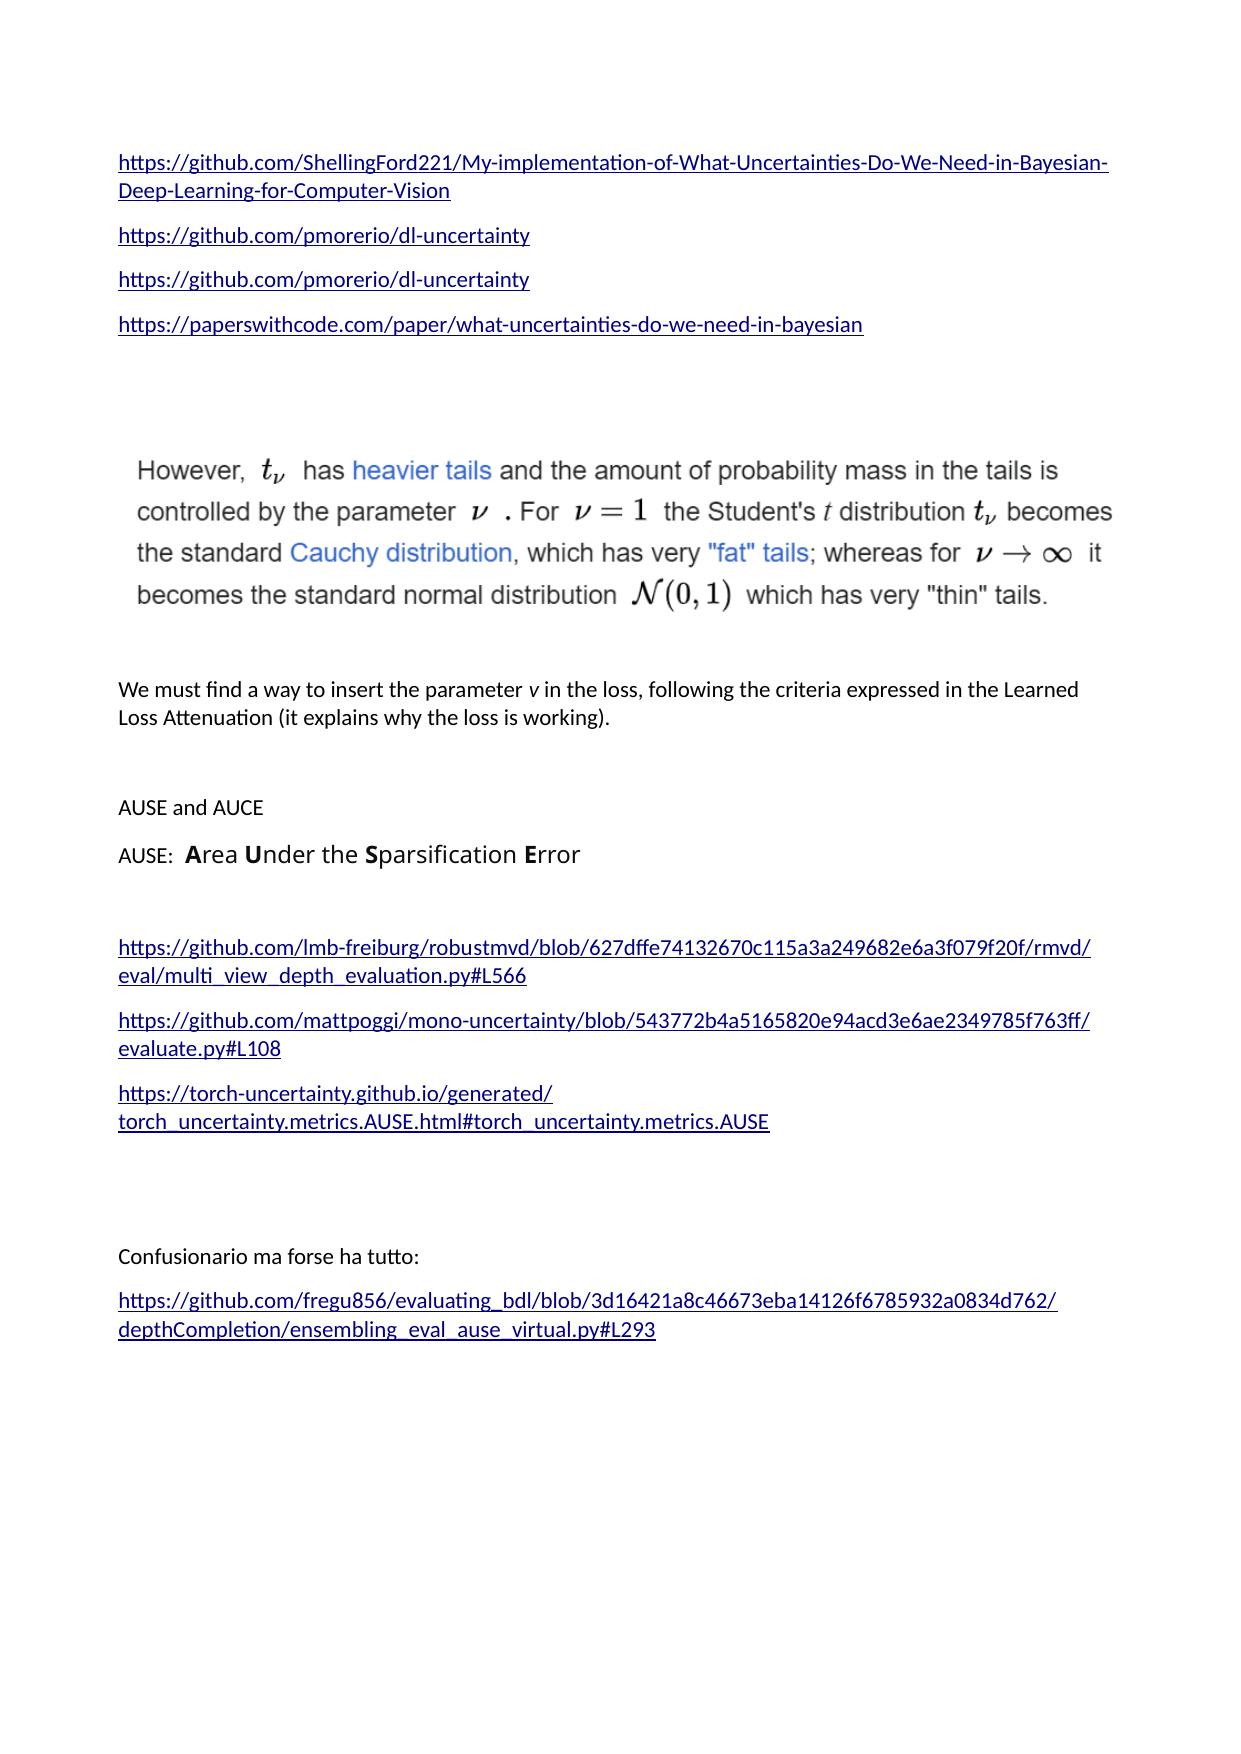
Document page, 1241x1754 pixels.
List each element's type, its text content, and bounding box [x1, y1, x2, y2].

text https://github.com/fregu856/evaluating_bdl/blob/3d16421a8c46673eba14126f6785932a0834d762/depthCompletion/ensembling_eval_ause_virtual.py#L293 [118, 1287, 1122, 1343]
text https://github.com/mattpoggi/mono-uncertainty/blob/543772b4a5165820e94acd3e6ae2349785f763ff/evaluate.py#L108 [118, 1006, 1122, 1062]
text Confusionario ma forse ha tutto: [118, 1242, 1122, 1270]
text https://github.com/pmorerio/dl-uncertainty [118, 266, 1122, 294]
text AUSE and AUCE [118, 793, 1122, 821]
text We must find a way to insert the parameter v in the loss, following the criteria expressed in the Learned Loss Attenuation (it explains why the loss is working). [118, 675, 1122, 731]
text https://github.com/lmb-freiburg/robustmvd/blob/627dffe74132670c115a3a249682e6a3f079f20f/rmvd/eval/multi_view_depth_evaluation.py#L566 [118, 933, 1122, 989]
text https://paperswithcode.com/paper/what-uncertainties-do-we-need-in-bayesian [118, 311, 1122, 338]
text AUSE: Area Under the Sparsification Error [118, 838, 1122, 871]
text https://torch-uncertainty.github.io/generated/torch_uncertainty.metrics.AUSE.html#torch_uncertainty.metrics.AUSE [118, 1079, 1122, 1135]
text https://github.com/ShellingFord221/My-implementation-of-What-Uncertainties-Do-We-Need-in-Bayesian-Deep-Learning-for-Computer-Vision [118, 148, 1122, 204]
text https://github.com/pmorerio/dl-uncertainty [118, 221, 1122, 249]
